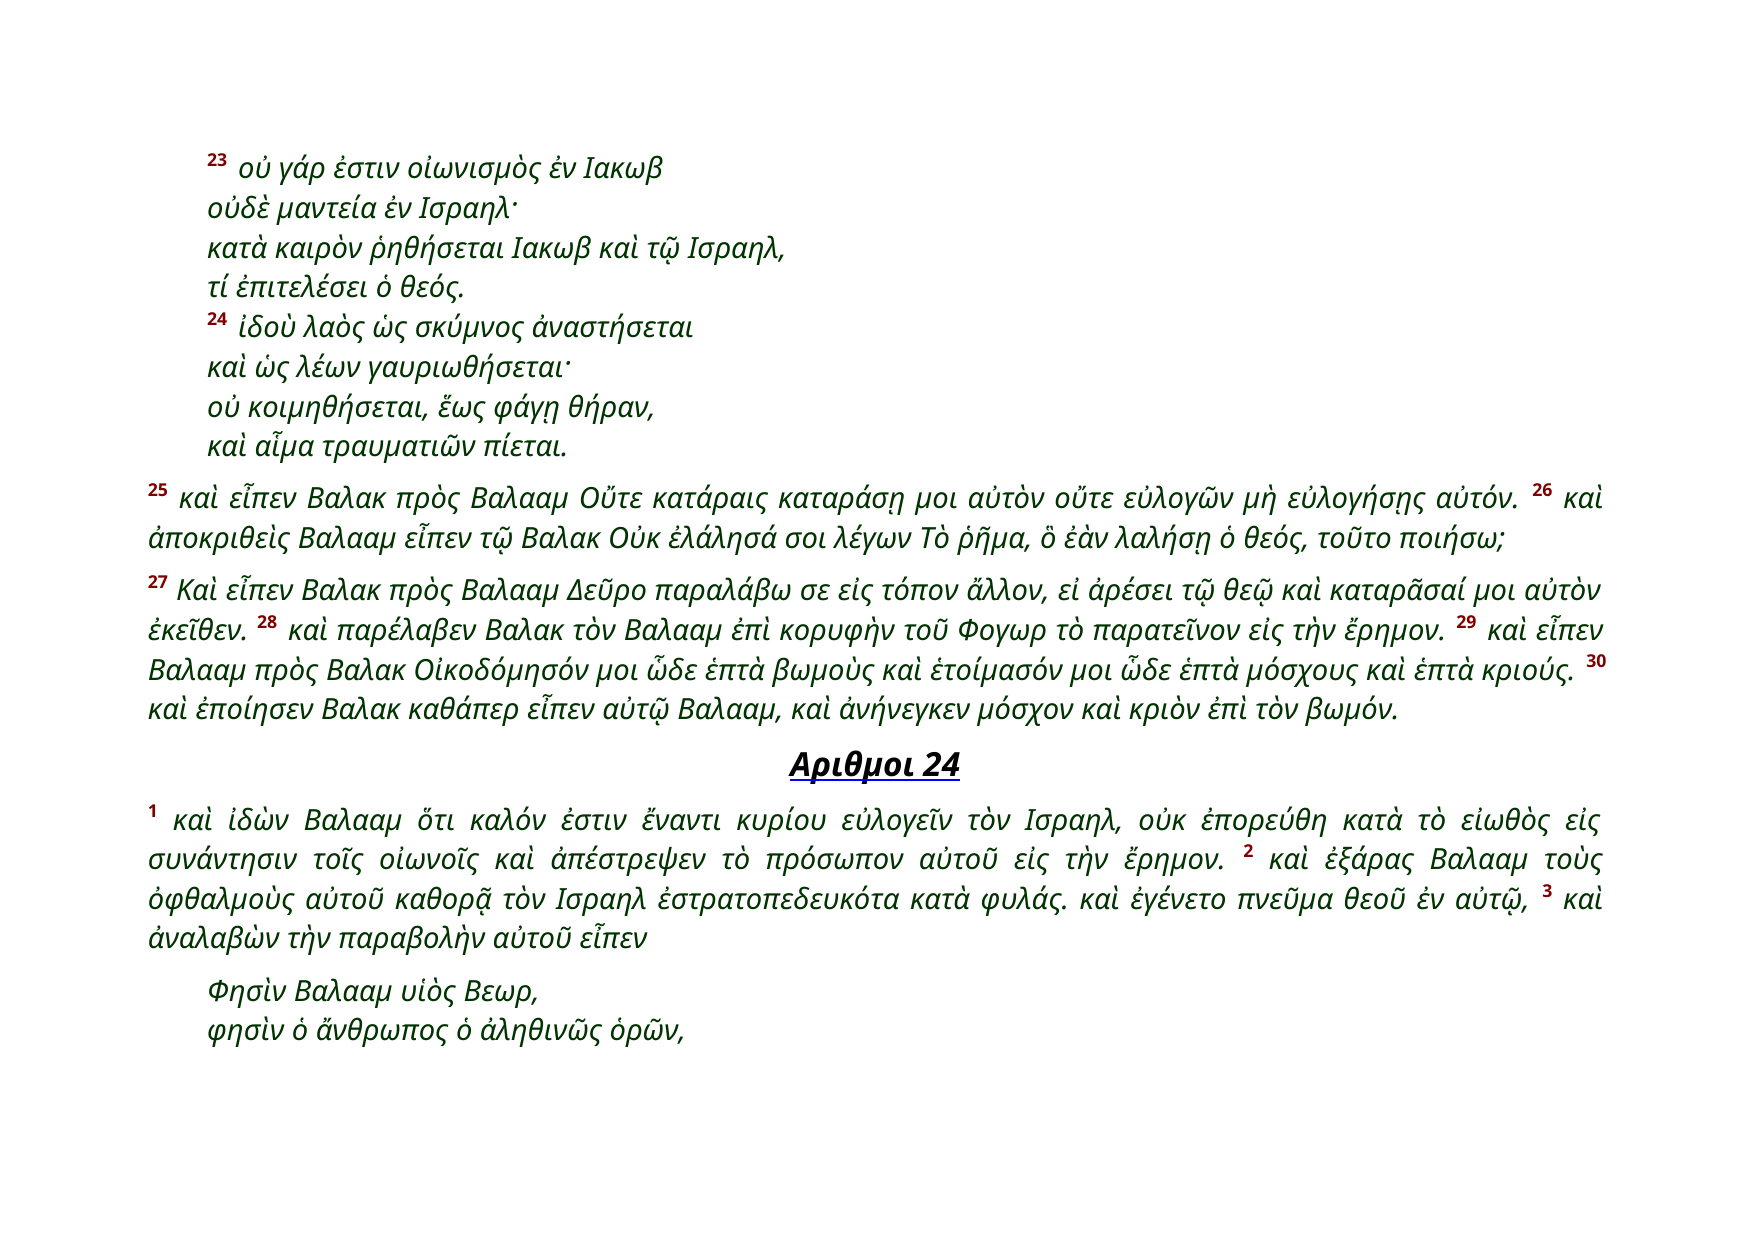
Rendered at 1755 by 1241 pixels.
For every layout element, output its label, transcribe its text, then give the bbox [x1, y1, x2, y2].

text 23 οὐ γάρ ἐστιν οἰωνισμὸς ἐν Ιακωβ οὐδὲ μαντεία ἐν Ισραηλ· κατὰ καιρὸν ῥηθήσεται Ιακωβ καὶ τῷ Ισραηλ, τί ἐπιτελέσει ὁ θεός. [207, 148, 1547, 306]
text Φησὶν Βαλααμ υἱὸς Βεωρ, φησὶν ὁ ἄνθρωπος ὁ ἀληθινῶς ὁρῶν, [207, 970, 1547, 1049]
text 27 Καὶ εἶπεν Βαλακ πρὸς Βαλααμ Δεῦρο παραλάβω σε εἰς τόπον ἄλλον, εἰ ἀρέσει τῷ θεῷ καὶ καταρᾶσαί μοι αὐτὸν ἐκεῖθεν. 28 καὶ παρέλαβεν Βαλακ τὸν Βαλααμ ἐπὶ κορυφὴν τοῦ Φογωρ τὸ παρατεῖνον εἰς τὴν ἔρημον. 29 καὶ εἶπεν Βαλααμ πρὸς Βαλακ Οἰκοδόμησόν μοι ὧδε ἑπτὰ βωμοὺς καὶ ἑτοίμασόν μοι ὧδε ἑπτὰ μόσχους καὶ ἑπτὰ κριούς. 30 καὶ ἐποίησεν Βαλακ καθάπερ εἶπεν αὐτῷ Βαλααμ, καὶ ἀνήνεγκεν μόσχον καὶ κριὸν ἐπὶ τὸν βωμόν. [148, 569, 1606, 728]
text 24 ἰδοὺ λαὸς ὡς σκύμνος ἀναστήσεται καὶ ὡς λέων γαυριωθήσεται· οὐ κοιμηθήσεται, ἕως φάγῃ θήραν, καὶ αἷμα τραυματιῶν πίεται. [207, 306, 1547, 465]
text 25 καὶ εἶπεν Βαλακ πρὸς Βαλααμ Οὔτε κατάραις καταράσῃ μοι αὐτὸν οὔτε εὐλογῶν μὴ εὐλογήσῃς αὐτόν. 26 καὶ ἀποκριθεὶς Βαλααμ εἶπεν τῷ Βαλακ Οὐκ ἐλάλησά σοι λέγων Τὸ ῥῆμα, ὃ ἐὰν λαλήσῃ ὁ θεός, τοῦτο ποιήσω; [148, 478, 1606, 557]
text Αριθμοι 24 [148, 741, 1606, 786]
text 1 καὶ ἰδὼν Βαλααμ ὅτι καλόν ἐστιν ἔναντι κυρίου εὐλογεῖν τὸν Ισραηλ, οὐκ ἐπορεύθη κατὰ τὸ εἰωθὸς εἰς συνάντησιν τοῖς οἰωνοῖς καὶ ἀπέστρεψεν τὸ πρόσωπον αὐτοῦ εἰς τὴν ἔρημον. 2 καὶ ἐξάρας Βαλααμ τοὺς ὀφθαλμοὺς αὐτοῦ καθορᾷ τὸν Ισραηλ ἐστρατοπεδευκότα κατὰ φυλάς. καὶ ἐγένετο πνεῦμα θεοῦ ἐν αὐτῷ, 3 καὶ ἀναλαβὼν τὴν παραβολὴν αὐτοῦ εἶπεν [148, 799, 1606, 957]
